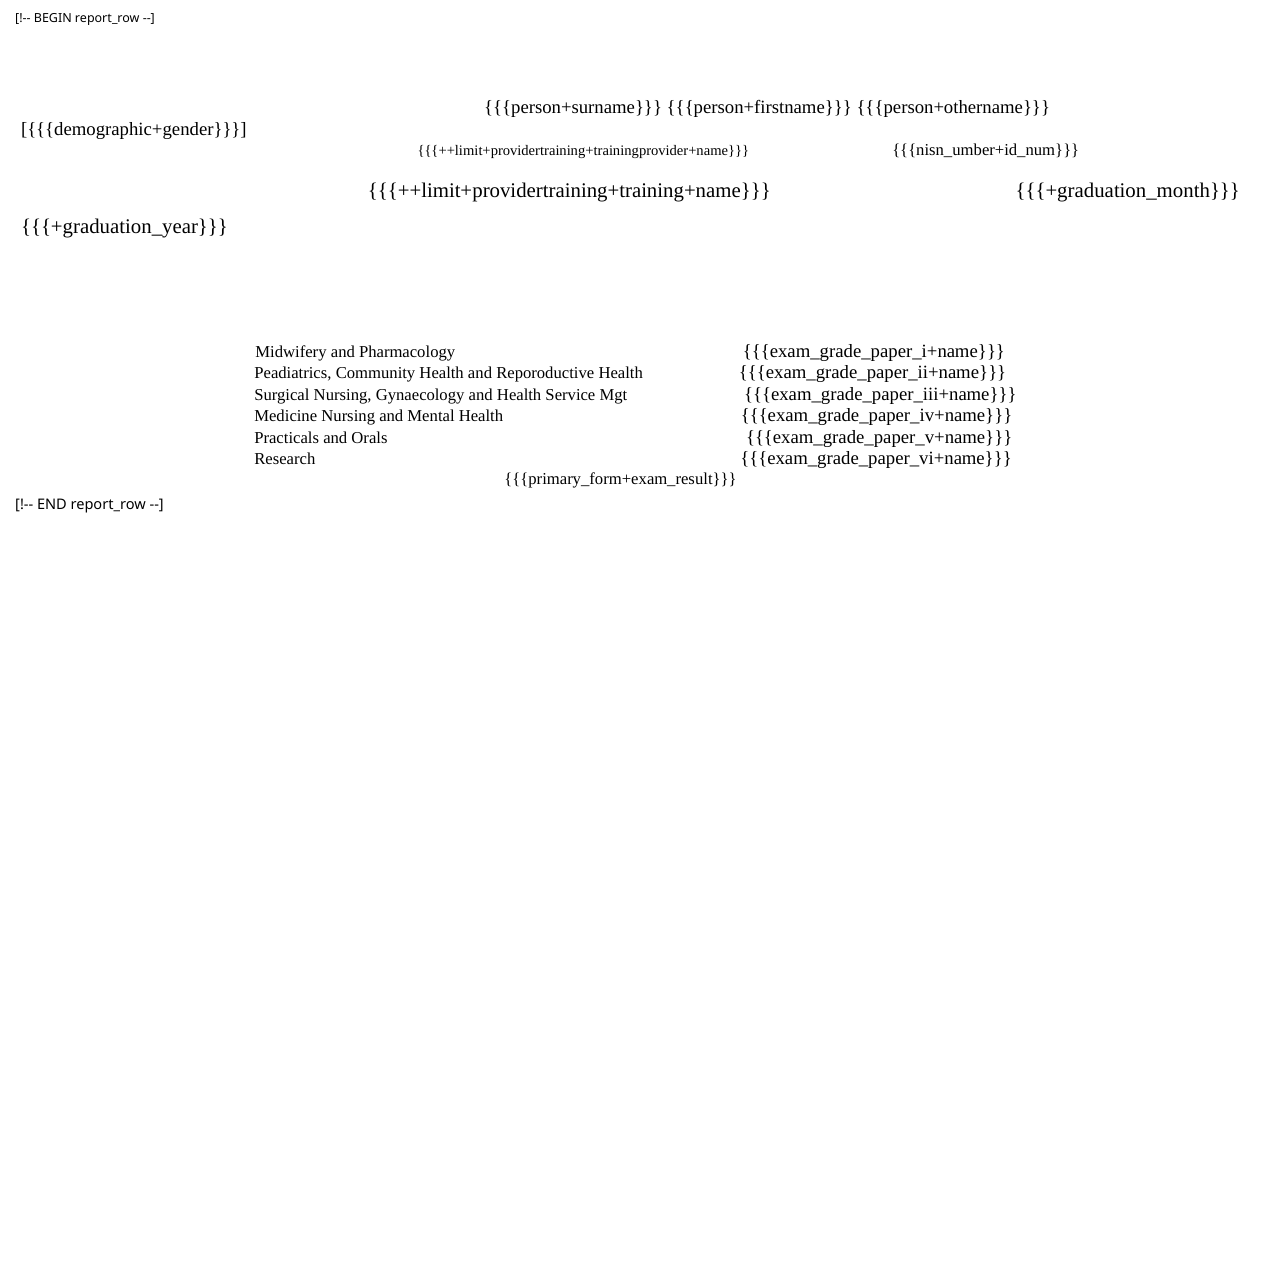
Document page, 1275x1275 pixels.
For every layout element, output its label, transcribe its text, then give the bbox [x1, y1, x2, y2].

text [!-- BEGIN report_row --] [15, 9, 1260, 26]
table_header {{{person+surname}}} {{{person+firstname}}} {{{person+othername}}} [{{{demographic+gender}}}] {{{++limit+providertraining+trainingprovider+name}}} {{{nisn_umber+id_num}}} {{{++limit+providertraining+training+name}}} {{{+graduation_month}}} {{{+graduation_year}}} Midwifery and Pharmacology {{{exam_grade_paper_i+name}}} Peadiatrics, Community Health and Reporoductive Health {{{exam_grade_paper_ii+name}}} Surgical Nursing, Gynaecology and Health Service Mgt {{{exam_grade_paper_iii+name}}} Medicine Nursing and Mental Health {{{exam_grade_paper_iv+name}}} Practicals and Orals {{{exam_grade_paper_v+name}}} Research {{{exam_grade_paper_vi+name}}} {{{primary_form+exam_result}}} [15, 26, 1260, 494]
text [!-- END report_row --] [15, 494, 1260, 514]
